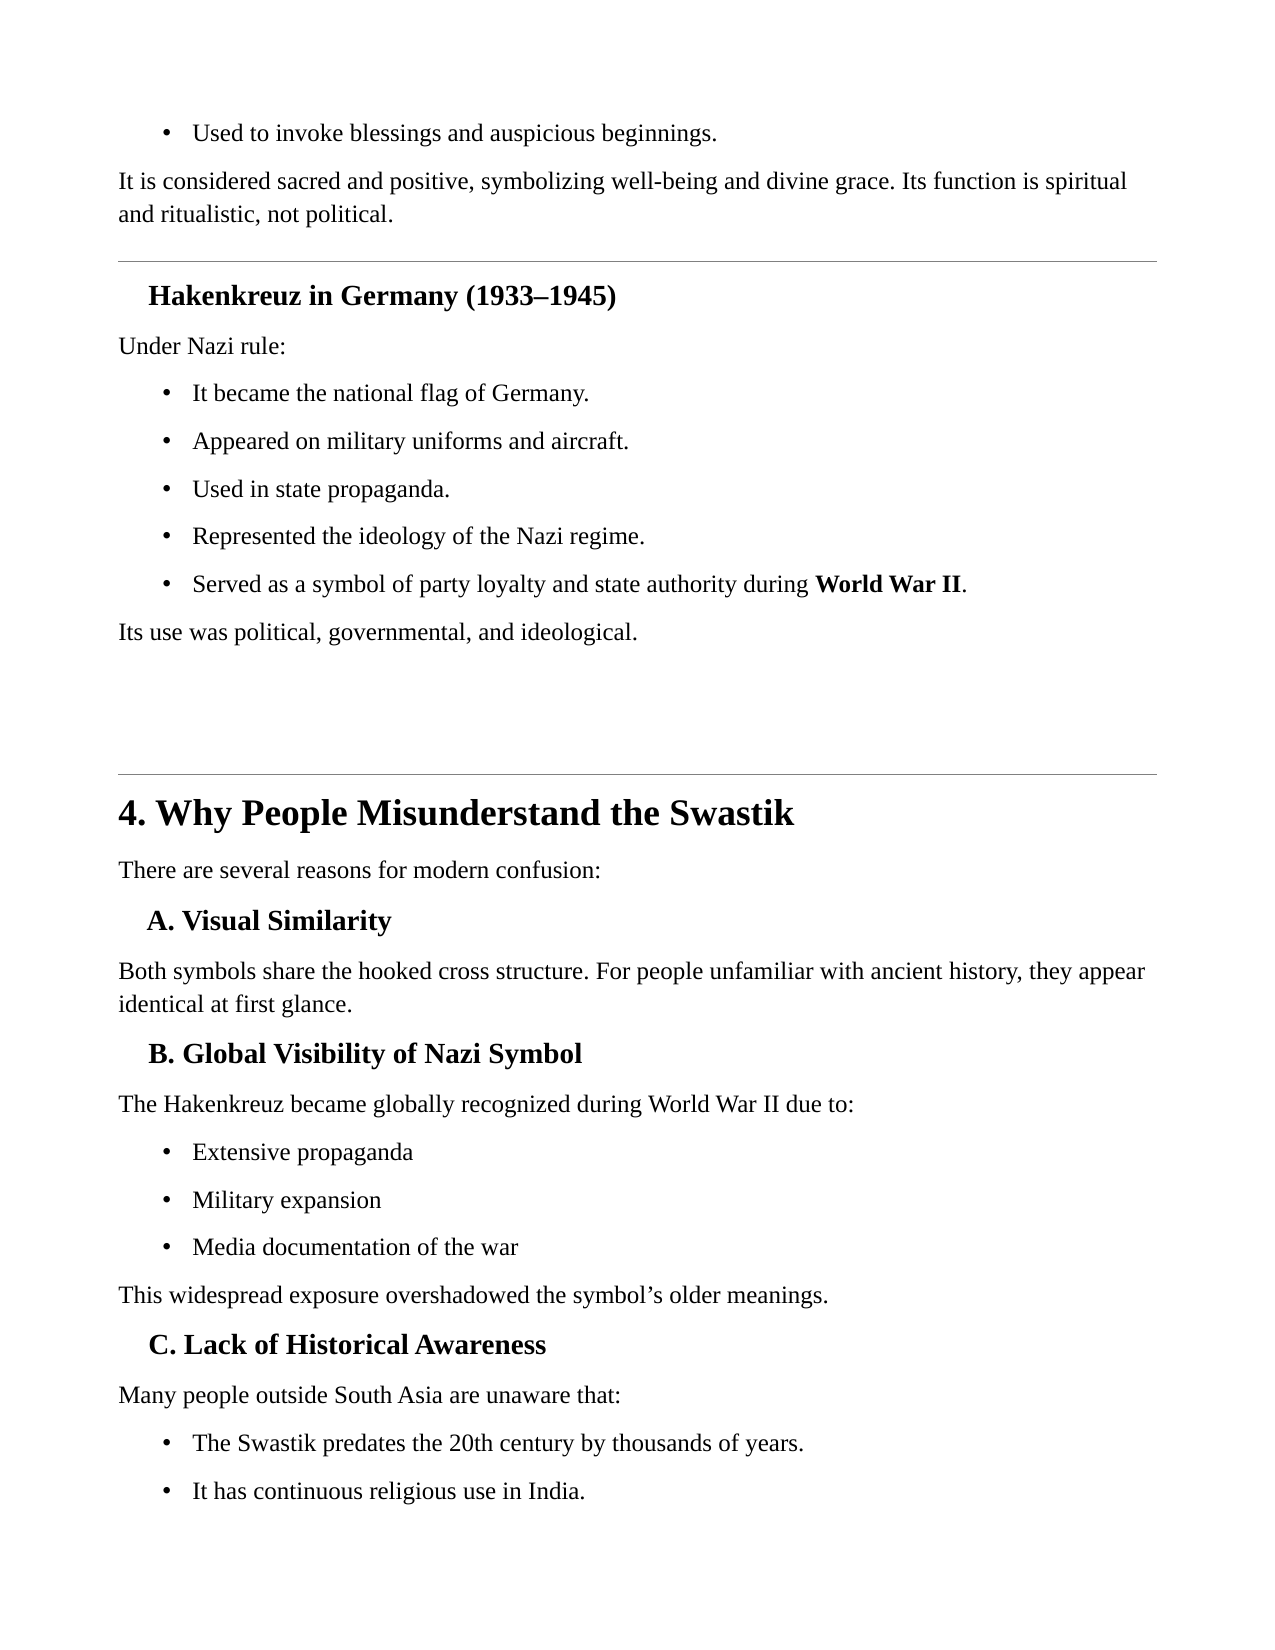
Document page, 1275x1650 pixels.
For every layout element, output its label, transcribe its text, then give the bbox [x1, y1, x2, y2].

list Appeared on military uniforms and aircraft. [162, 426, 1157, 455]
text This widespread exposure overshadowed the symbol’s older meanings. [118, 1280, 1157, 1309]
list It has continuous religious use in India. [162, 1476, 1157, 1504]
list Media documentation of the war [162, 1232, 1157, 1261]
subtitle 4. Why People Misunderstand the Swastik [118, 791, 1157, 834]
subtitle 🔹 A. Visual Similarity [118, 903, 1157, 936]
list Represented the ideology of the Nazi regime. [162, 521, 1157, 550]
subtitle 🔹 Hakenkreuz in Germany (1933–1945) [118, 278, 1157, 311]
list Military expansion [162, 1185, 1157, 1213]
text Many people outside South Asia are unaware that: [118, 1381, 1157, 1409]
text The Hakenkreuz became globally recognized during World War II due to: [118, 1089, 1157, 1118]
list Used in state propaganda. [162, 474, 1157, 502]
list Extensive propaganda [162, 1137, 1157, 1166]
text It is considered sacred and positive, symbolizing well-being and divine grace. Its function is spiritual and ritualistic, not political. [118, 166, 1157, 227]
list Served as a symbol of party loyalty and state authority during World War II. [162, 569, 1157, 598]
text Its use was political, governmental, and ideological. [118, 617, 1157, 645]
text Both symbols share the hooked cross structure. For people unfamiliar with ancient history, they appear identical at first glance. [118, 956, 1157, 1017]
text Under Nazi rule: [118, 331, 1157, 360]
list The Swastik predates the 20th century by thousands of years. [162, 1428, 1157, 1457]
subtitle 🔹 C. Lack of Historical Awareness [118, 1327, 1157, 1361]
subtitle 🔹 B. Global Visibility of Nazi Symbol [118, 1036, 1157, 1070]
text There are several reasons for modern confusion: [118, 855, 1157, 884]
list Used to invoke blessings and auspicious beginnings. [162, 118, 1157, 147]
list It became the national flag of Germany. [162, 378, 1157, 407]
